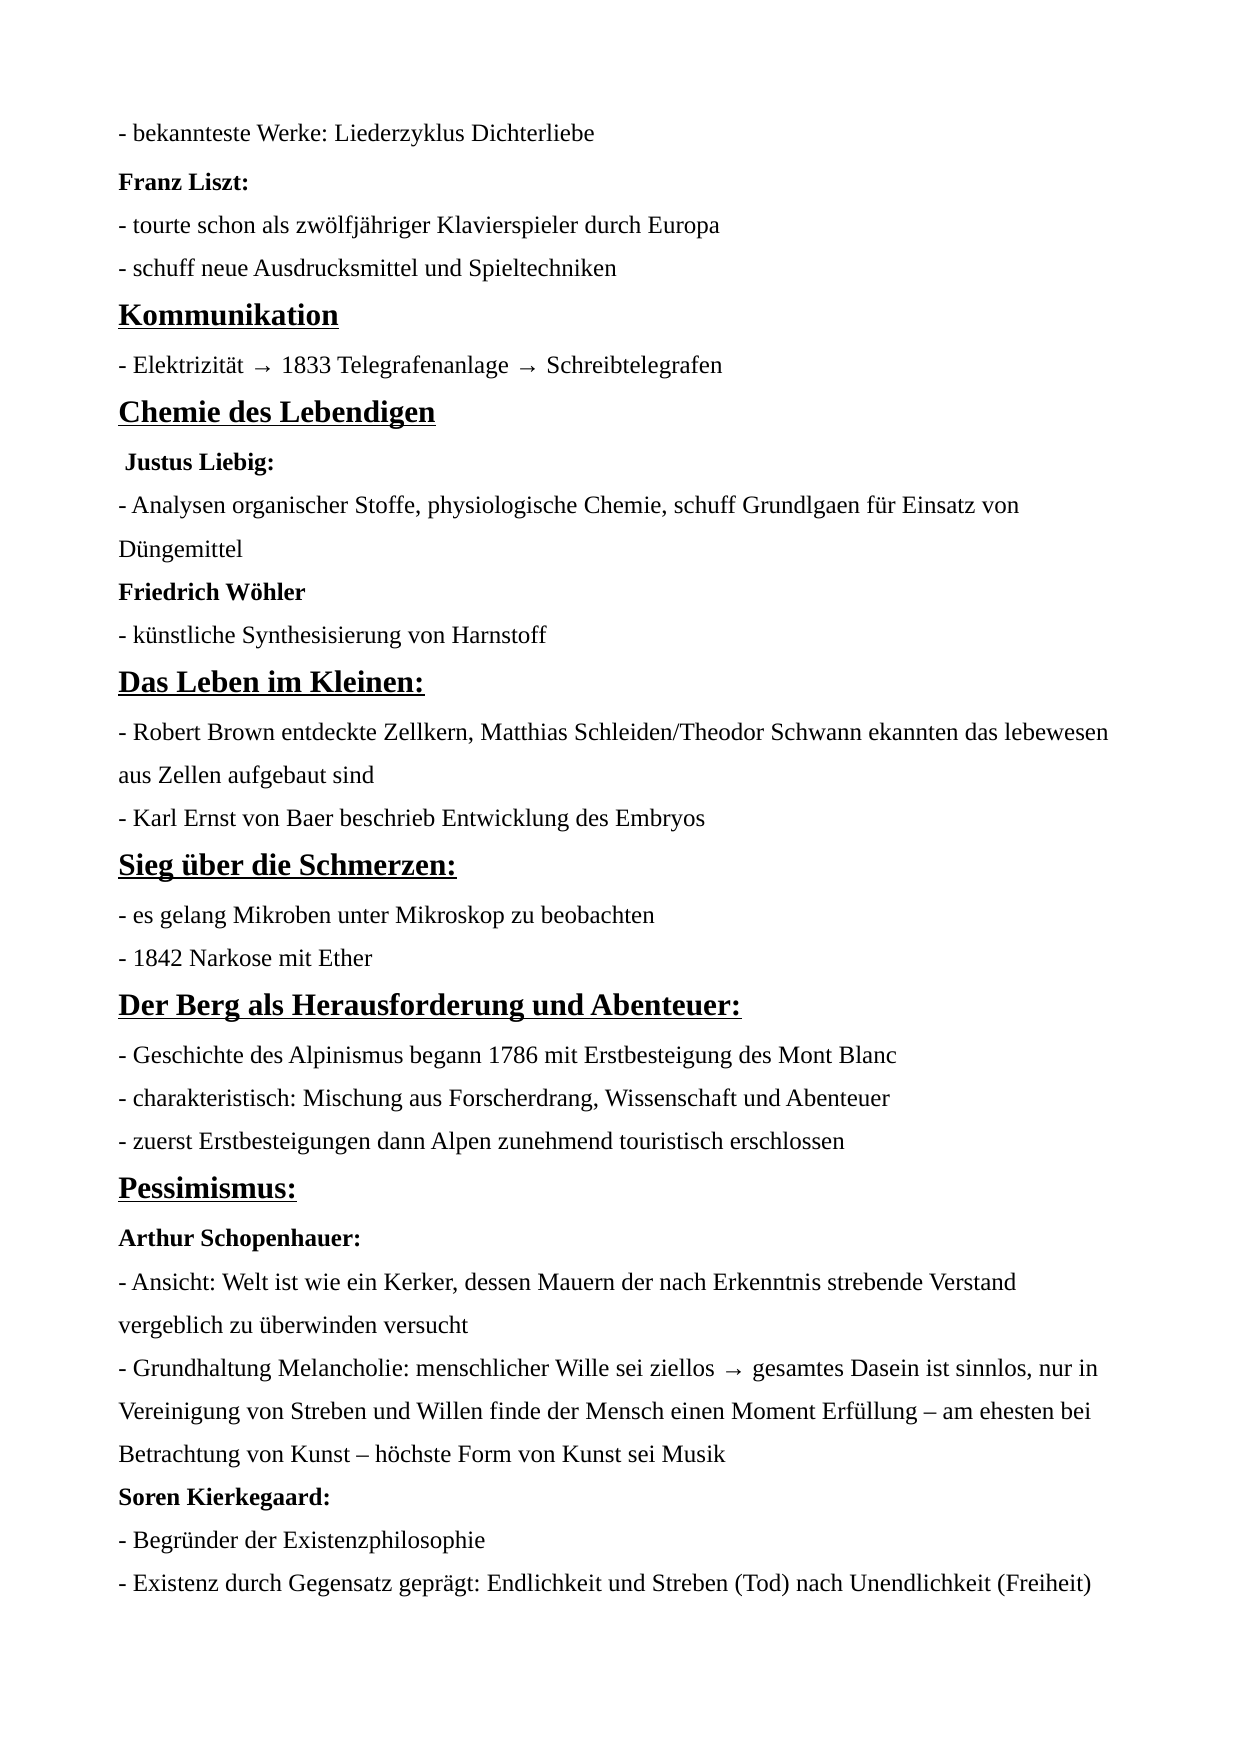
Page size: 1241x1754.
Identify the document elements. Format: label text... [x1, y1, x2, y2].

text - Begründer der Existenzphilosophie [118, 1525, 1122, 1554]
text Arthur Schopenhauer: [118, 1223, 1122, 1252]
text - tourte schon als zwölfjähriger Klavierspieler durch Europa [118, 210, 1122, 239]
text - Elektrizität → 1833 Telegrafenanlage → Schreibtelegrafen [118, 350, 1122, 379]
text - schuff neue Ausdrucksmittel und Spieltechniken [118, 253, 1122, 282]
text - zuerst Erstbesteigungen dann Alpen zunehmend touristisch erschlossen [118, 1126, 1122, 1155]
text Justus Liebig: [118, 447, 1122, 476]
text - Ansicht: Welt ist wie ein Kerker, dessen Mauern der nach Erkenntnis strebende Verstand vergeblich zu überwinden versucht [118, 1267, 1122, 1338]
text - Grundhaltung Melancholie: menschlicher Wille sei ziellos → gesamtes Dasein ist sinnlos, nur in Vereinigung von Streben und Willen finde der Mensch einen Moment Erfüllung – am ehesten bei Betrachtung von Kunst – höchste Form von Kunst sei Musik [118, 1353, 1122, 1468]
text - Geschichte des Alpinismus begann 1786 mit Erstbesteigung des Mont Blanc [118, 1040, 1122, 1069]
text - Karl Ernst von Baer beschrieb Entwicklung des Embryos [118, 803, 1122, 832]
text - charakteristisch: Mischung aus Forscherdrang, Wissenschaft und Abenteuer [118, 1083, 1122, 1112]
text Franz Liszt: [118, 167, 1122, 196]
text - es gelang Mikroben unter Mikroskop zu beobachten [118, 900, 1122, 929]
text - Robert Brown entdeckte Zellkern, Matthias Schleiden/Theodor Schwann ekannten das lebewesen aus Zellen aufgebaut sind [118, 717, 1122, 789]
text Friedrich Wöhler [118, 577, 1122, 606]
text - künstliche Synthesisierung von Harnstoff [118, 620, 1122, 649]
text Chemie des Lebendigen [118, 393, 1122, 429]
text Der Berg als Herausforderung und Abenteuer: [118, 986, 1122, 1022]
text - Existenz durch Gegensatz geprägt: Endlichkeit und Streben (Tod) nach Unendlichkeit (Freiheit) [118, 1568, 1122, 1597]
text - bekannteste Werke: Liederzyklus Dichterliebe [118, 118, 1122, 147]
text Soren Kierkegaard: [118, 1482, 1122, 1511]
text - 1842 Narkose mit Ether [118, 943, 1122, 972]
text Kommunikation [118, 297, 1122, 332]
text Das Leben im Kleinen: [118, 663, 1122, 699]
text Pessimismus: [118, 1169, 1122, 1206]
text - Analysen organischer Stoffe, physiologische Chemie, schuff Grundlgaen für Einsatz von Düngemittel [118, 491, 1122, 562]
text Sieg über die Schmerzen: [118, 846, 1122, 882]
